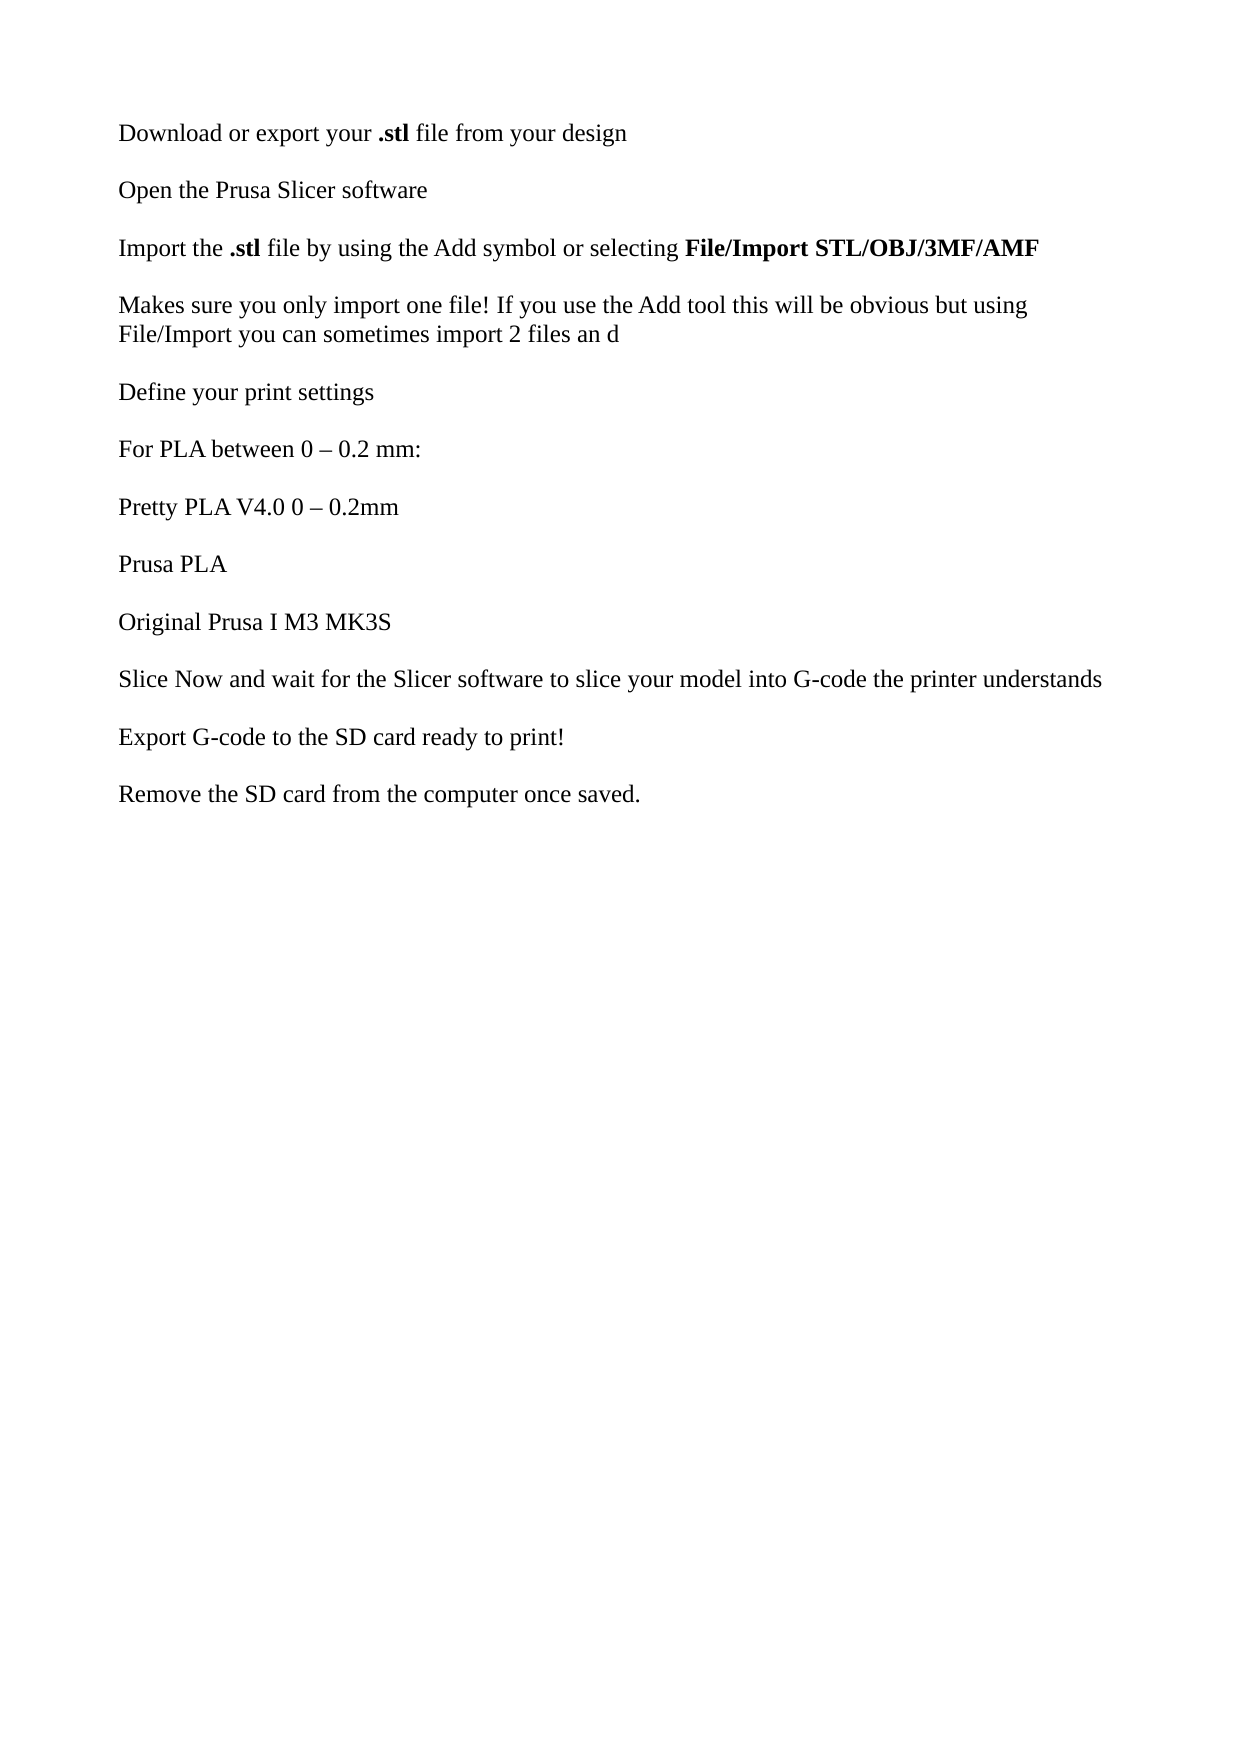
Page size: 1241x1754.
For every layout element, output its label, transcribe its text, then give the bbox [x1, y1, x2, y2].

text Download or export your .stl file from your design [118, 118, 1122, 147]
text Prusa PLA [118, 549, 1122, 578]
text Makes sure you only import one file! If you use the Add tool this will be obvious but using File/Import you can sometimes import 2 files an d [118, 291, 1122, 348]
text Open the Prusa Slicer software [118, 176, 1122, 204]
text Export G-code to the SD card ready to print! [118, 722, 1122, 751]
text Slice Now and wait for the Slicer software to slice your model into G-code the printer understands [118, 664, 1122, 693]
text Original Prusa I M3 MK3S [118, 607, 1122, 636]
text For PLA between 0 – 0.2 mm: [118, 434, 1122, 463]
text Remove the SD card from the computer once saved. [118, 779, 1122, 808]
text Import the .stl file by using the Add symbol or selecting File/Import STL/OBJ/3MF/AMF [118, 233, 1122, 262]
text Define your print settings [118, 377, 1122, 406]
text Pretty PLA V4.0 0 – 0.2mm [118, 492, 1122, 521]
